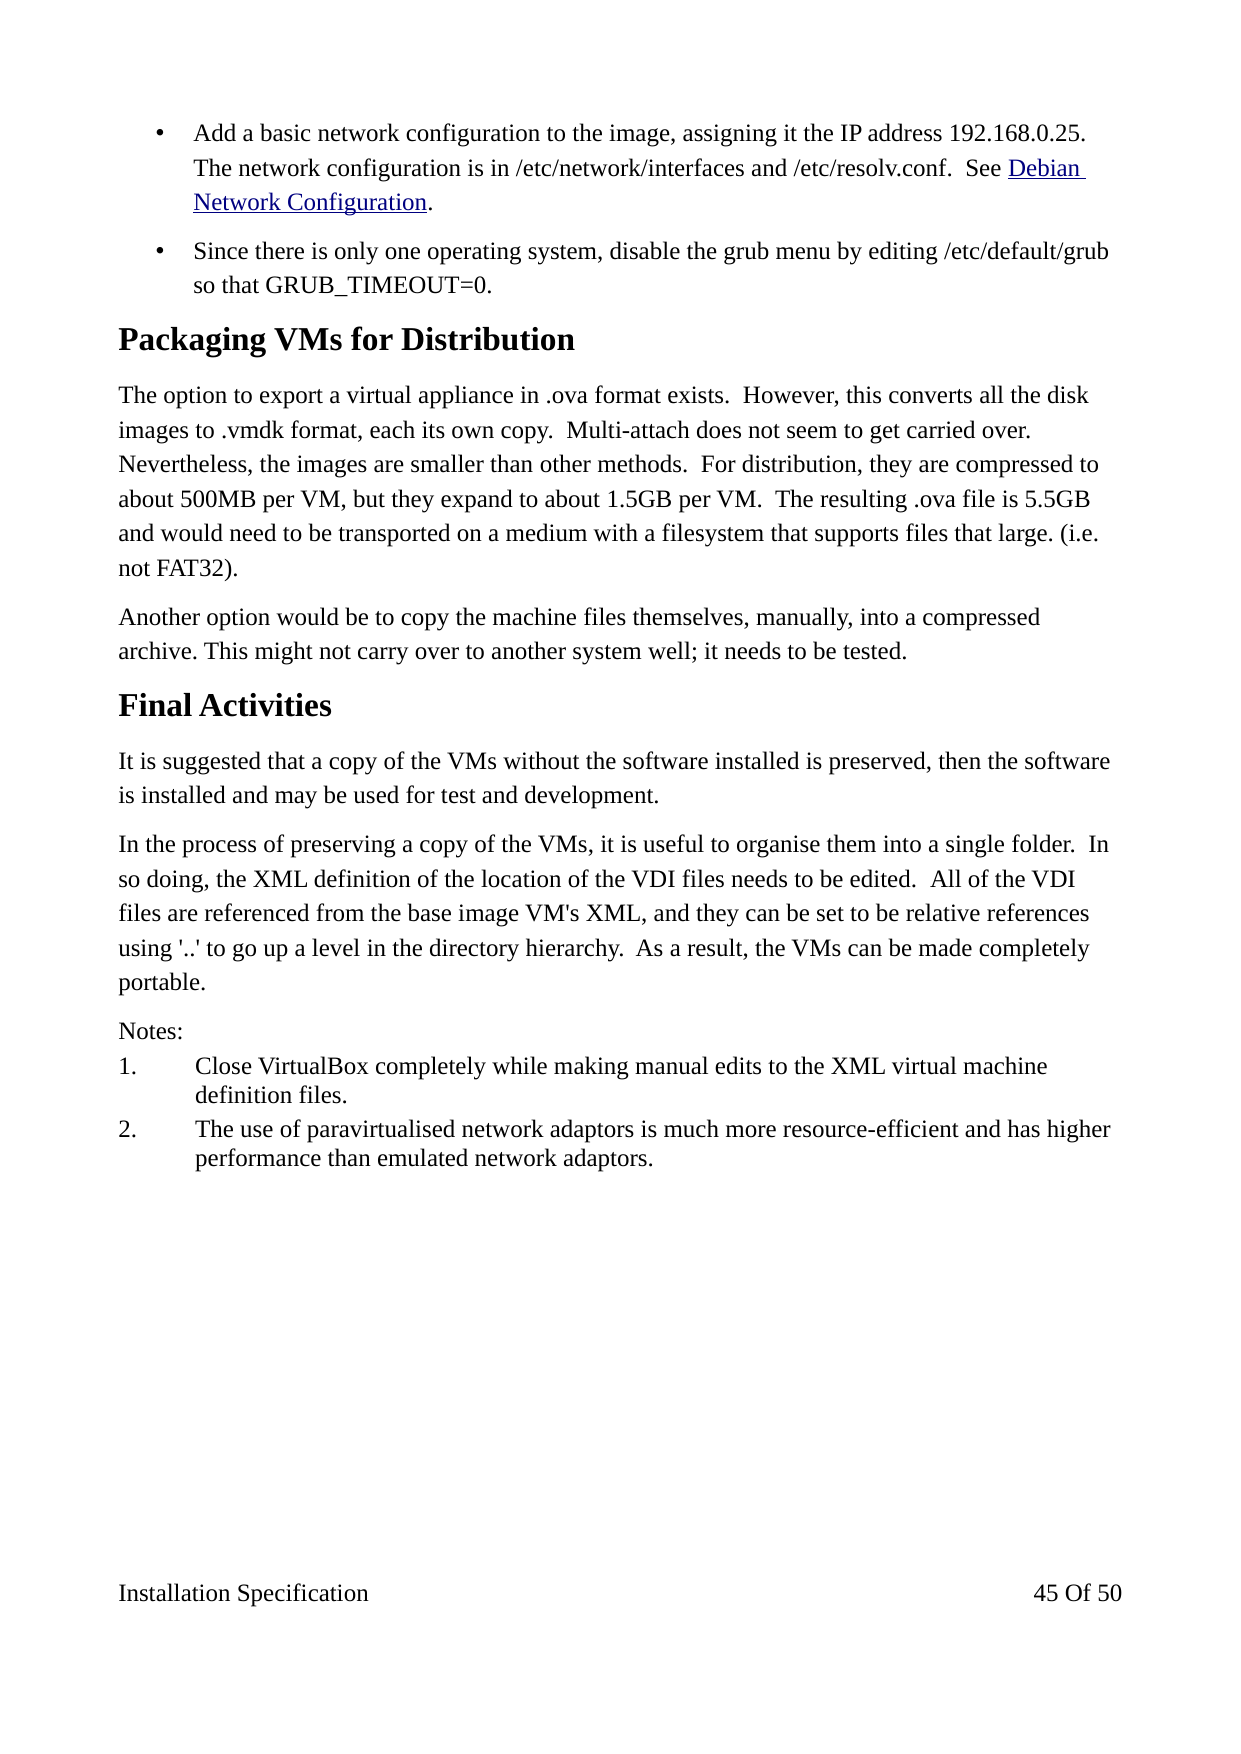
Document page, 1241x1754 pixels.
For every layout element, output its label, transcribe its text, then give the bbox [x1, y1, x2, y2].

text Packaging VMs for Distribution [118, 320, 1122, 358]
text In the process of preserving a copy of the VMs, it is useful to organise them into a single folder. In so doing, the XML definition of the location of the VDI files needs to be edited. All of the VDI files are referenced from the base image VM's XML, and they can be set to be relative references using '..' to go up a level in the directory hierarchy. As a result, the VMs can be made completely portable. [118, 829, 1122, 996]
list Add a basic network configuration to the image, assigning it the IP address 192.168.0.25. The network configuration is in /etc/network/interfaces and /etc/resolv.conf. See Debian Network Configuration. [156, 118, 1122, 216]
text Final Activities [118, 685, 1122, 723]
text It is suggested that a copy of the VMs without the software installed is preserved, then the software is installed and may be used for test and development. [118, 746, 1122, 809]
text 1. Close VirtualBox completely while making manual edits to the XML virtual machine definition files. [118, 1051, 1122, 1108]
text The option to export a virtual appliance in .ova format exists. However, this converts all the disk images to .vmdk format, each its own copy. Multi-attach does not seem to get carried over. Nevertheless, the images are smaller than other methods. For distribution, they are compressed to about 500MB per VM, but they expand to about 1.5GB per VM. The resulting .ova file is 5.5GB and would need to be transported on a medium with a filesystem that supports files that large. (i.e. not FAT32). [118, 380, 1122, 581]
text Another option would be to copy the machine files themselves, manually, into a compressed archive. This might not carry over to another system well; it needs to be tested. [118, 602, 1122, 665]
text 2. The use of paravirtualised network adaptors is much more resource-efficient and has higher performance than emulated network adaptors. [118, 1114, 1122, 1172]
list Since there is only one operating system, disable the grub menu by editing /etc/default/grub so that GRUB_TIMEOUT=0. [156, 236, 1122, 299]
text Notes: [118, 1016, 1122, 1045]
